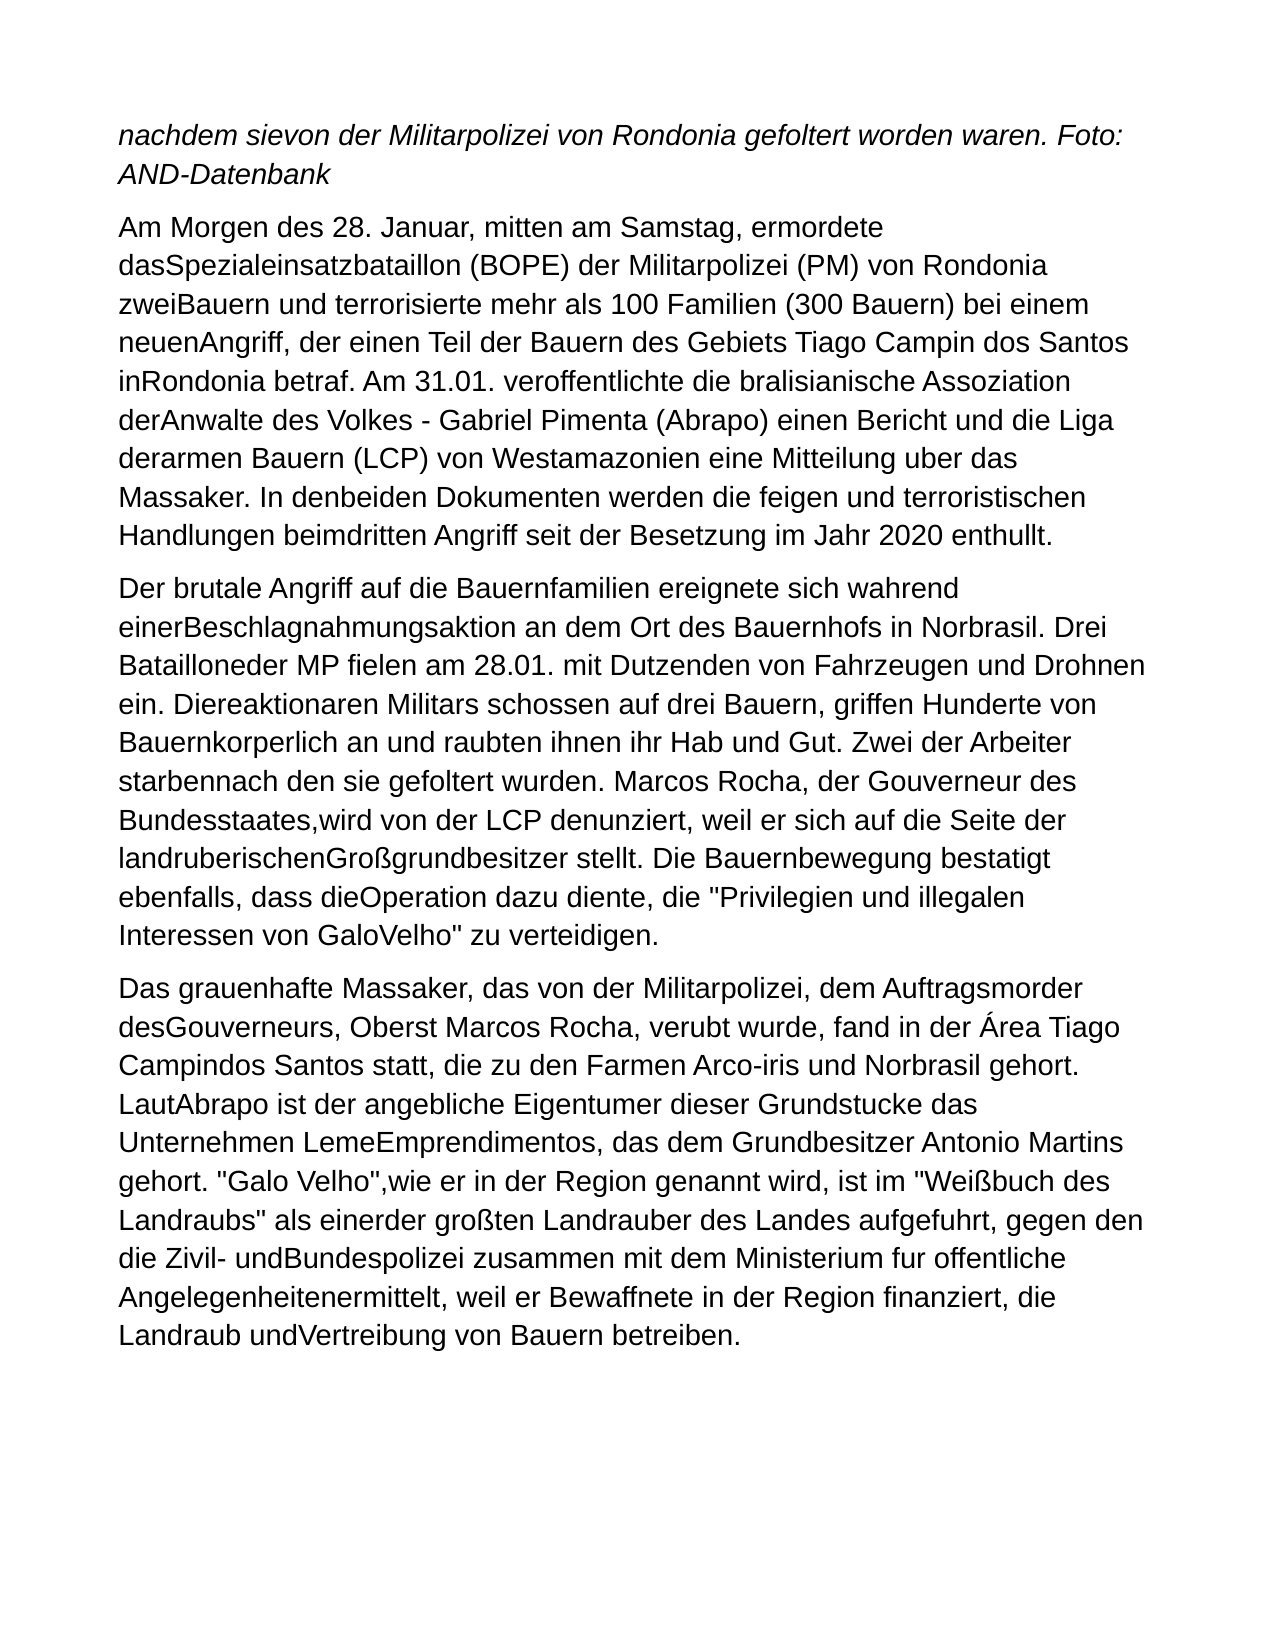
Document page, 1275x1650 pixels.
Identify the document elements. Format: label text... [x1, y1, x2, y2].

text Am Morgen des 28. Januar, mitten am Samstag, ermordete dasSpezialeinsatzbataillon (BOPE) der Militarpolizei (PM) von Rondonia zweiBauern und terrorisierte mehr als 100 Familien (300 Bauern) bei einem neuenAngriff, der einen Teil der Bauern des Gebiets Tiago Campin dos Santos inRondonia betraf. Am 31.01. veroffentlichte die bralisianische Assoziation derAnwalte des Volkes - Gabriel Pimenta (Abrapo) einen Bericht und die Liga derarmen Bauern (LCP) von Westamazonien eine Mitteilung uber das Massaker. In denbeiden Dokumenten werden die feigen und terroristischen Handlungen beimdritten Angriff seit der Besetzung im Jahr 2020 enthullt. [118, 210, 1157, 552]
text Das grauenhafte Massaker, das von der Militarpolizei, dem Auftragsmorder desGouverneurs, Oberst Marcos Rocha, verubt wurde, fand in der Área Tiago Campindos Santos statt, die zu den Farmen Arco-iris und Norbrasil gehort. LautAbrapo ist der angebliche Eigentumer dieser Grundstucke das Unternehmen LemeEmprendimentos, das dem Grundbesitzer Antonio Martins gehort. "Galo Velho",wie er in der Region genannt wird, ist im "Weißbuch des Landraubs" als einerder großten Landrauber des Landes aufgefuhrt, gegen den die Zivil- undBundespolizei zusammen mit dem Ministerium fur offentliche Angelegenheitenermittelt, weil er Bewaffnete in der Region finanziert, die Landraub undVertreibung von Bauern betreiben. [118, 971, 1157, 1352]
text nachdem sievon der Militarpolizei von Rondonia gefoltert worden waren. Foto: AND-Datenbank [118, 118, 1157, 190]
text Der brutale Angriff auf die Bauernfamilien ereignete sich wahrend einerBeschlagnahmungsaktion an dem Ort des Bauernhofs in Norbrasil. Drei Batailloneder MP fielen am 28.01. mit Dutzenden von Fahrzeugen und Drohnen ein. Diereaktionaren Militars schossen auf drei Bauern, griffen Hunderte von Bauernkorperlich an und raubten ihnen ihr Hab und Gut. Zwei der Arbeiter starbennach den sie gefoltert wurden. Marcos Rocha, der Gouverneur des Bundesstaates,wird von der LCP denunziert, weil er sich auf die Seite der landruberischenGroßgrundbesitzer stellt. Die Bauernbewegung bestatigt ebenfalls, dass dieOperation dazu diente, die "Privilegien und illegalen Interessen von GaloVelho" zu verteidigen. [118, 571, 1157, 952]
